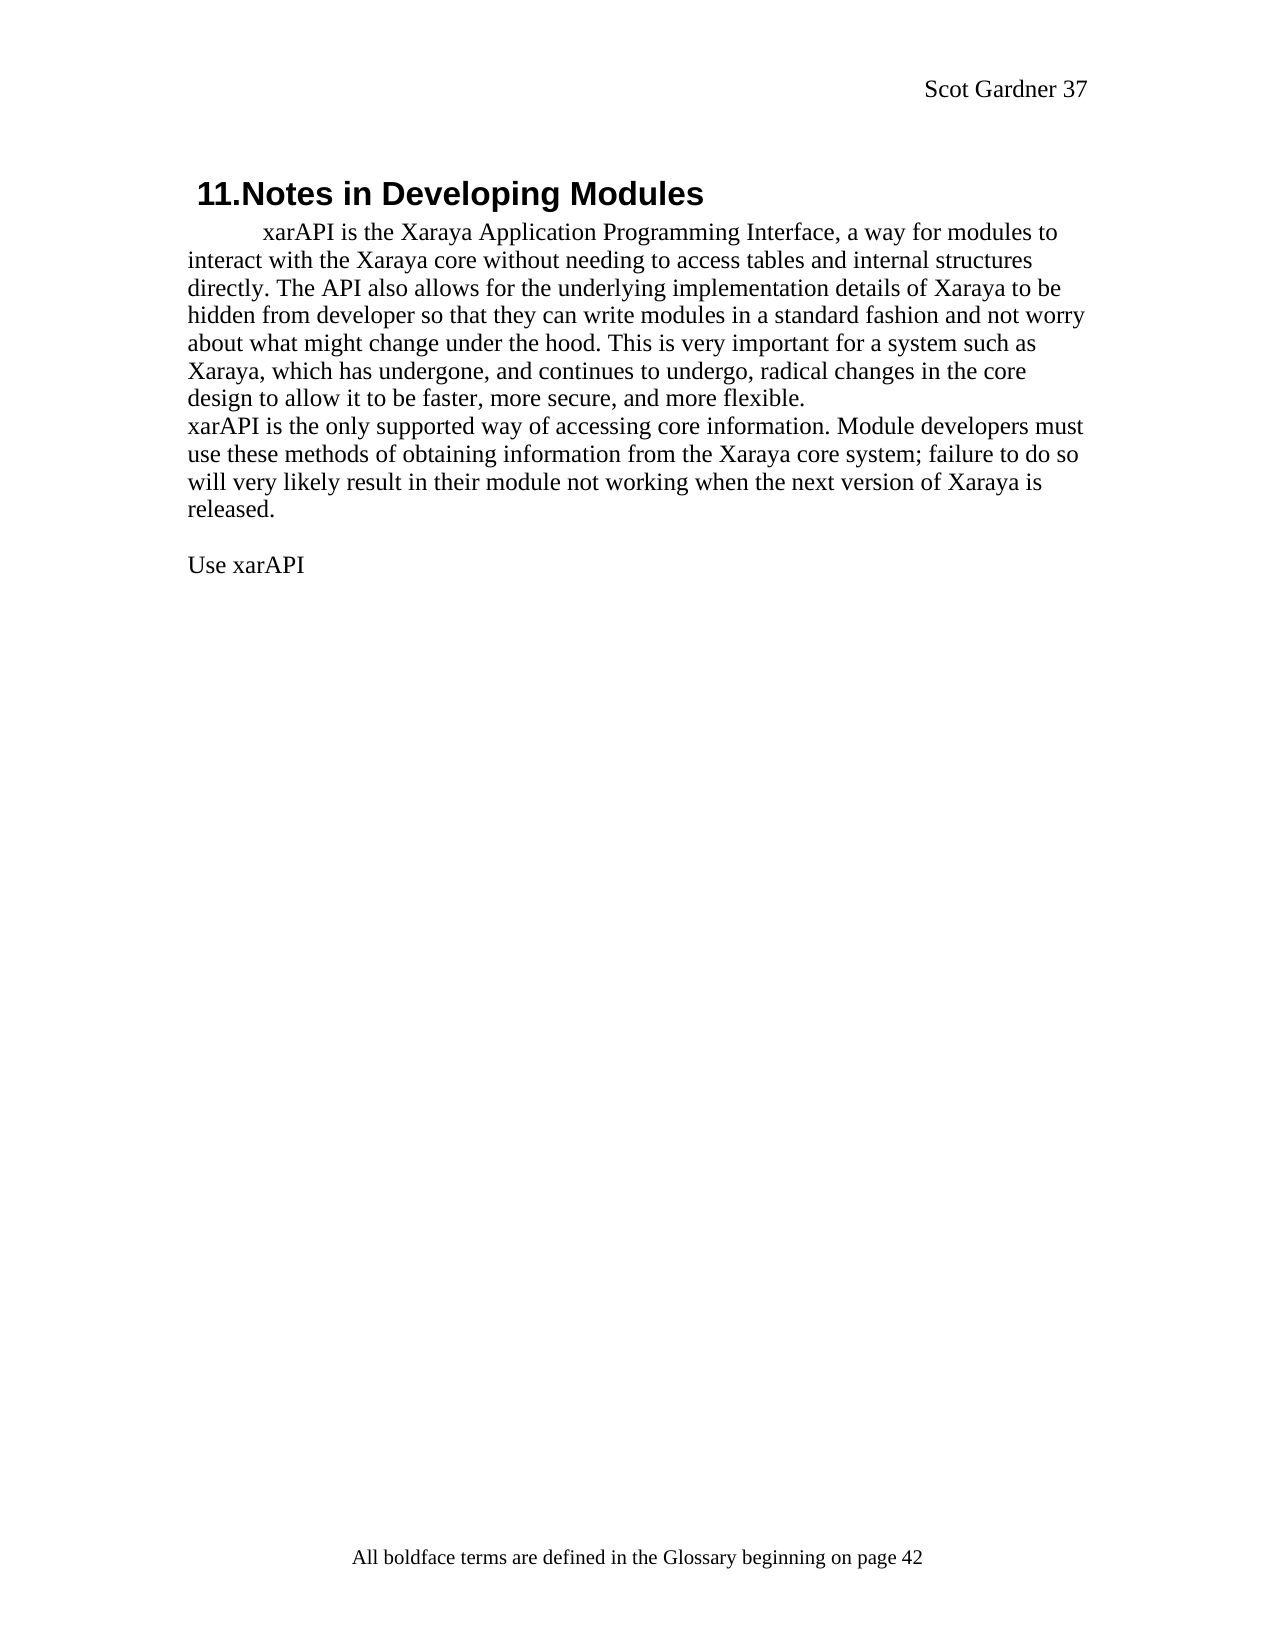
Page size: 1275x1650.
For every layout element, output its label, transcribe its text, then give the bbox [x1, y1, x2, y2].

subtitle Notes in Developing Modules [187, 175, 1087, 212]
text Use xarAPI [187, 551, 1087, 578]
text xarAPI is the Xaraya Application Programming Interface, a way for modules to interact with the Xaraya core without needing to access tables and internal structures directly. The API also allows for the underlying implementation details of Xaraya to be hidden from developer so that they can write modules in a standard fashion and not worry about what might change under the hood. This is very important for a system such as Xaraya, which has undergone, and continues to undergo, radical changes in the core design to allow it to be faster, more secure, and more flexible. [187, 218, 1087, 412]
text xarAPI is the only supported way of accessing core information. Module developers must use these methods of obtaining information from the Xaraya core system; failure to do so will very likely result in their module not working when the next version of Xaraya is released. [187, 412, 1087, 523]
